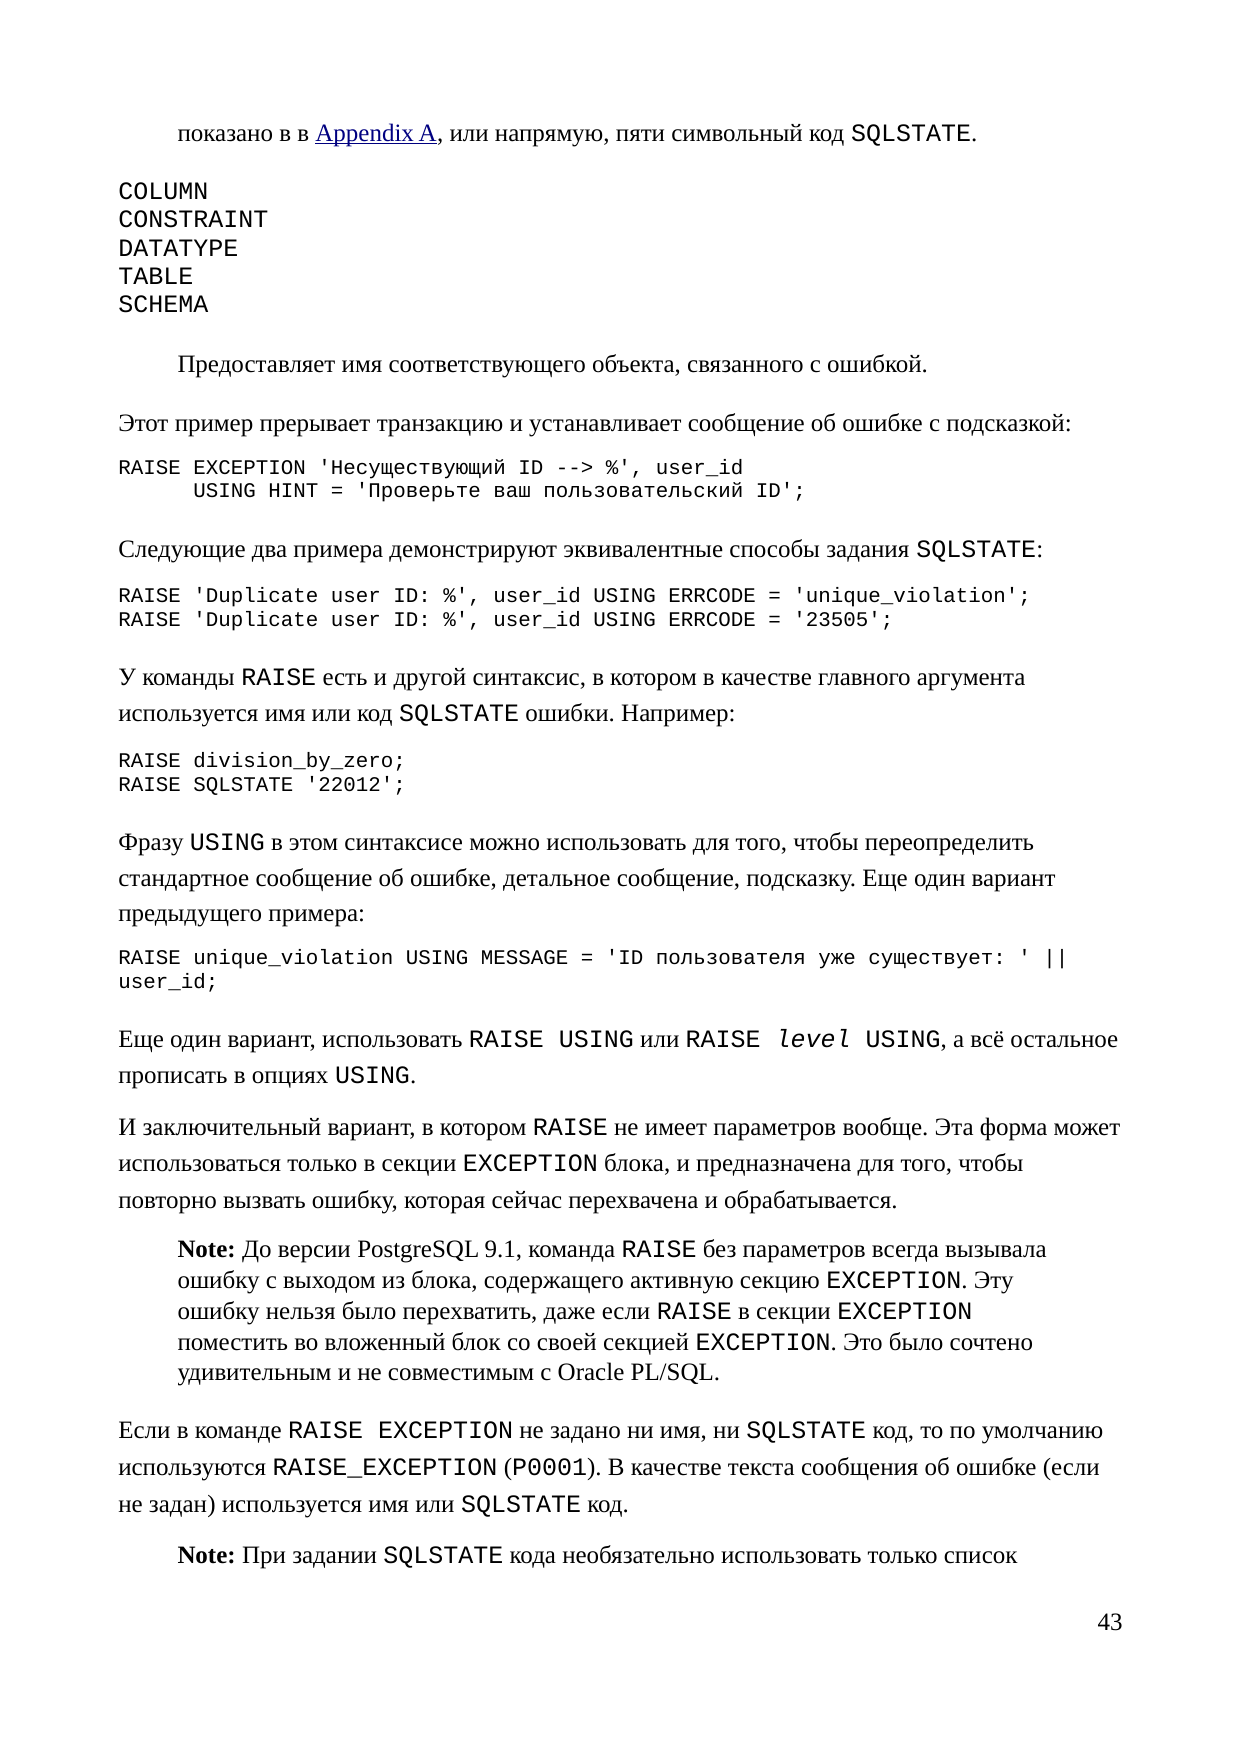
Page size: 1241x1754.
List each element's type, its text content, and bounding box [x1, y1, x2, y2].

text Фразу USING в этом синтаксисе можно использовать для того, чтобы переопределить стандартное сообщение об ошибке, детальное сообщение, подсказку. Еще один вариант предыдущего примера: [118, 827, 1122, 927]
text Note: При задании SQLSTATE кода необязательно использовать только список [177, 1540, 1063, 1571]
text Если в команде RAISE EXCEPTION не задано ни имя, ни SQLSTATE код, то по умолчанию используются RAISE_EXCEPTION (P0001). В качестве текста сообщения об ошибке (если не задан) используется имя или SQLSTATE код. [118, 1416, 1122, 1519]
text И заключительный вариант, в котором RAISE не имеет параметров вообще. Эта форма может использоваться только в секции EXCEPTION блока, и предназначена для того, чтобы повторно вызвать ошибку, которая сейчас перехвачена и обрабатывается. [118, 1112, 1122, 1214]
list показано в в Appendix A, или напрямую, пяти символьный код SQLSTATE. [177, 118, 1122, 149]
text Note: До версии PostgreSQL 9.1, команда RAISE без параметров всегда вызывала ошибку с выходом из блока, содержащего активную секцию EXCEPTION. Эту ошибку нельзя было перехватить, даже если RAISE в секции EXCEPTION поместить во вложенный блок со своей секцией EXCEPTION. Это было сочтено удивительным и не совместимым с Oracle PL/SQL. [177, 1234, 1063, 1386]
text У команды RAISE есть и другой синтаксис, в котором в качестве главного аргумента используется имя или код SQLSTATE ошибки. Например: [118, 662, 1122, 729]
text RAISE unique_violation USING MESSAGE = 'ID пользователя уже существует: ' || user_id; [118, 947, 1122, 994]
text Следующие два примера демонстрируют эквивалентные способы задания SQLSTATE: [118, 534, 1122, 564]
text RAISE SQLSTATE '22012'; [118, 774, 1122, 797]
text USING HINT = 'Проверьте ваш пользовательский ID'; [118, 481, 1122, 504]
subtitle COLUMN CONSTRAINT DATATYPE TABLE SCHEMA [118, 178, 1122, 320]
text RAISE division_by_zero; [118, 750, 1122, 774]
text Этот пример прерывает транзакцию и устанавливает сообщение об ошибке с подсказкой: [118, 408, 1122, 437]
text Еще один вариант, использовать RAISE USING или RAISE level USING, а всё остальное прописать в опциях USING. [118, 1024, 1122, 1091]
text RAISE 'Duplicate user ID: %', user_id USING ERRCODE = '23505'; [118, 609, 1122, 632]
list Предоставляет имя соответствующего объекта, связанного с ошибкой. [177, 349, 1122, 378]
text RAISE EXCEPTION 'Несуществующий ID --> %', user_id [118, 457, 1122, 481]
text RAISE 'Duplicate user ID: %', user_id USING ERRCODE = 'unique_violation'; [118, 585, 1122, 609]
